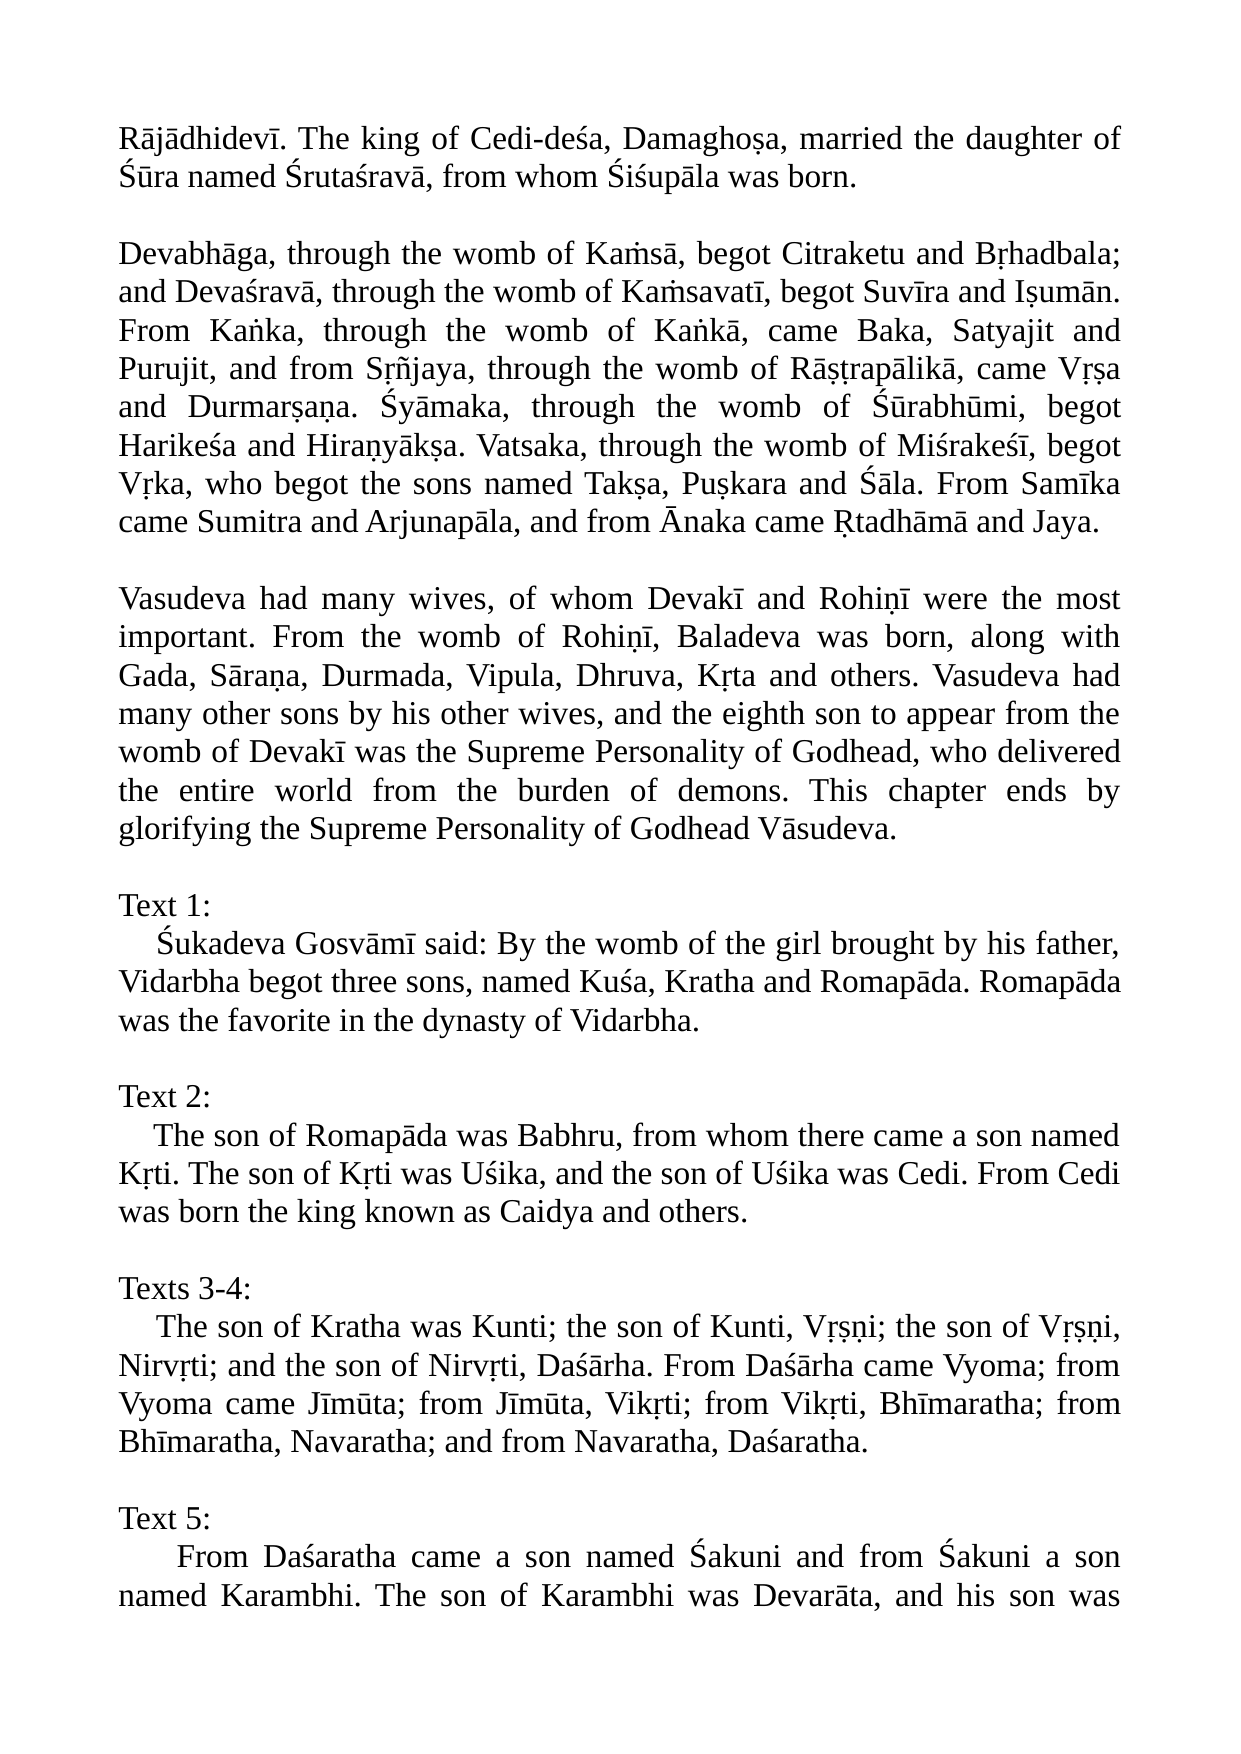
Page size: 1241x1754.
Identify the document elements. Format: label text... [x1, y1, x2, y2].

text Text 1: [118, 885, 1122, 923]
text The son of Kratha was Kunti; the son of Kunti, Vṛṣṇi; the son of Vṛṣṇi, Nirvṛti; and the son of Nirvṛti, Daśārha. From Daśārha came Vyoma; from Vyoma came Jīmūta; from Jīmūta, Vikṛti; from Vikṛti, Bhīmaratha; from Bhīmaratha, Navaratha; and from Navaratha, Daśaratha. [118, 1306, 1122, 1460]
text Text 5: [118, 1498, 1122, 1536]
text Śukadeva Gosvāmī said: By the womb of the girl brought by his father, Vidarbha begot three sons, named Kuśa, Kratha and Romapāda. Romapāda was the favorite in the dynasty of Vidarbha. [118, 923, 1122, 1038]
text Texts 3-4: [118, 1268, 1122, 1306]
text The son of Romapāda was Babhru, from whom there came a son named Kṛti. The son of Kṛti was Uśika, and the son of Uśika was Cedi. From Cedi was born the king known as Caidya and others. [118, 1115, 1122, 1230]
text Vasudeva had many wives, of whom Devakī and Rohiṇī were the most important. From the womb of Rohiṇī, Baladeva was born, along with Gada, Sāraṇa, Durmada, Vipula, Dhruva, Kṛta and others. Vasudeva had many other sons by his other wives, and the eighth son to appear from the womb of Devakī was the Supreme Personality of Godhead, who delivered the entire world from the burden of demons. This chapter ends by glorifying the Supreme Personality of Godhead Vāsudeva. [118, 578, 1122, 846]
text From Daśaratha came a son named Śakuni and from Śakuni a son named Karambhi. The son of Karambhi was Devarāta, and his son was [118, 1536, 1122, 1613]
text Devabhāga, through the womb of Kaṁsā, begot Citraketu and Bṛhadbala; and Devaśravā, through the womb of Kaṁsavatī, begot Suvīra and Iṣumān. From Kaṅka, through the womb of Kaṅkā, came Baka, Satyajit and Purujit, and from Sṛñjaya, through the womb of Rāṣṭrapālikā, came Vṛṣa and Durmarṣaṇa. Śyāmaka, through the womb of Śūrabhūmi, begot Harikeśa and Hiraṇyākṣa. Vatsaka, through the womb of Miśrakeśī, begot Vṛka, who begot the sons named Takṣa, Puṣkara and Śāla. From Samīka came Sumitra and Arjunapāla, and from Ānaka came Ṛtadhāmā and Jaya. [118, 233, 1122, 540]
text Rājādhidevī. The king of Cedi-deśa, Damaghoṣa, married the daughter of Śūra named Śrutaśravā, from whom Śiśupāla was born. [118, 118, 1122, 195]
text Text 2: [118, 1076, 1122, 1115]
